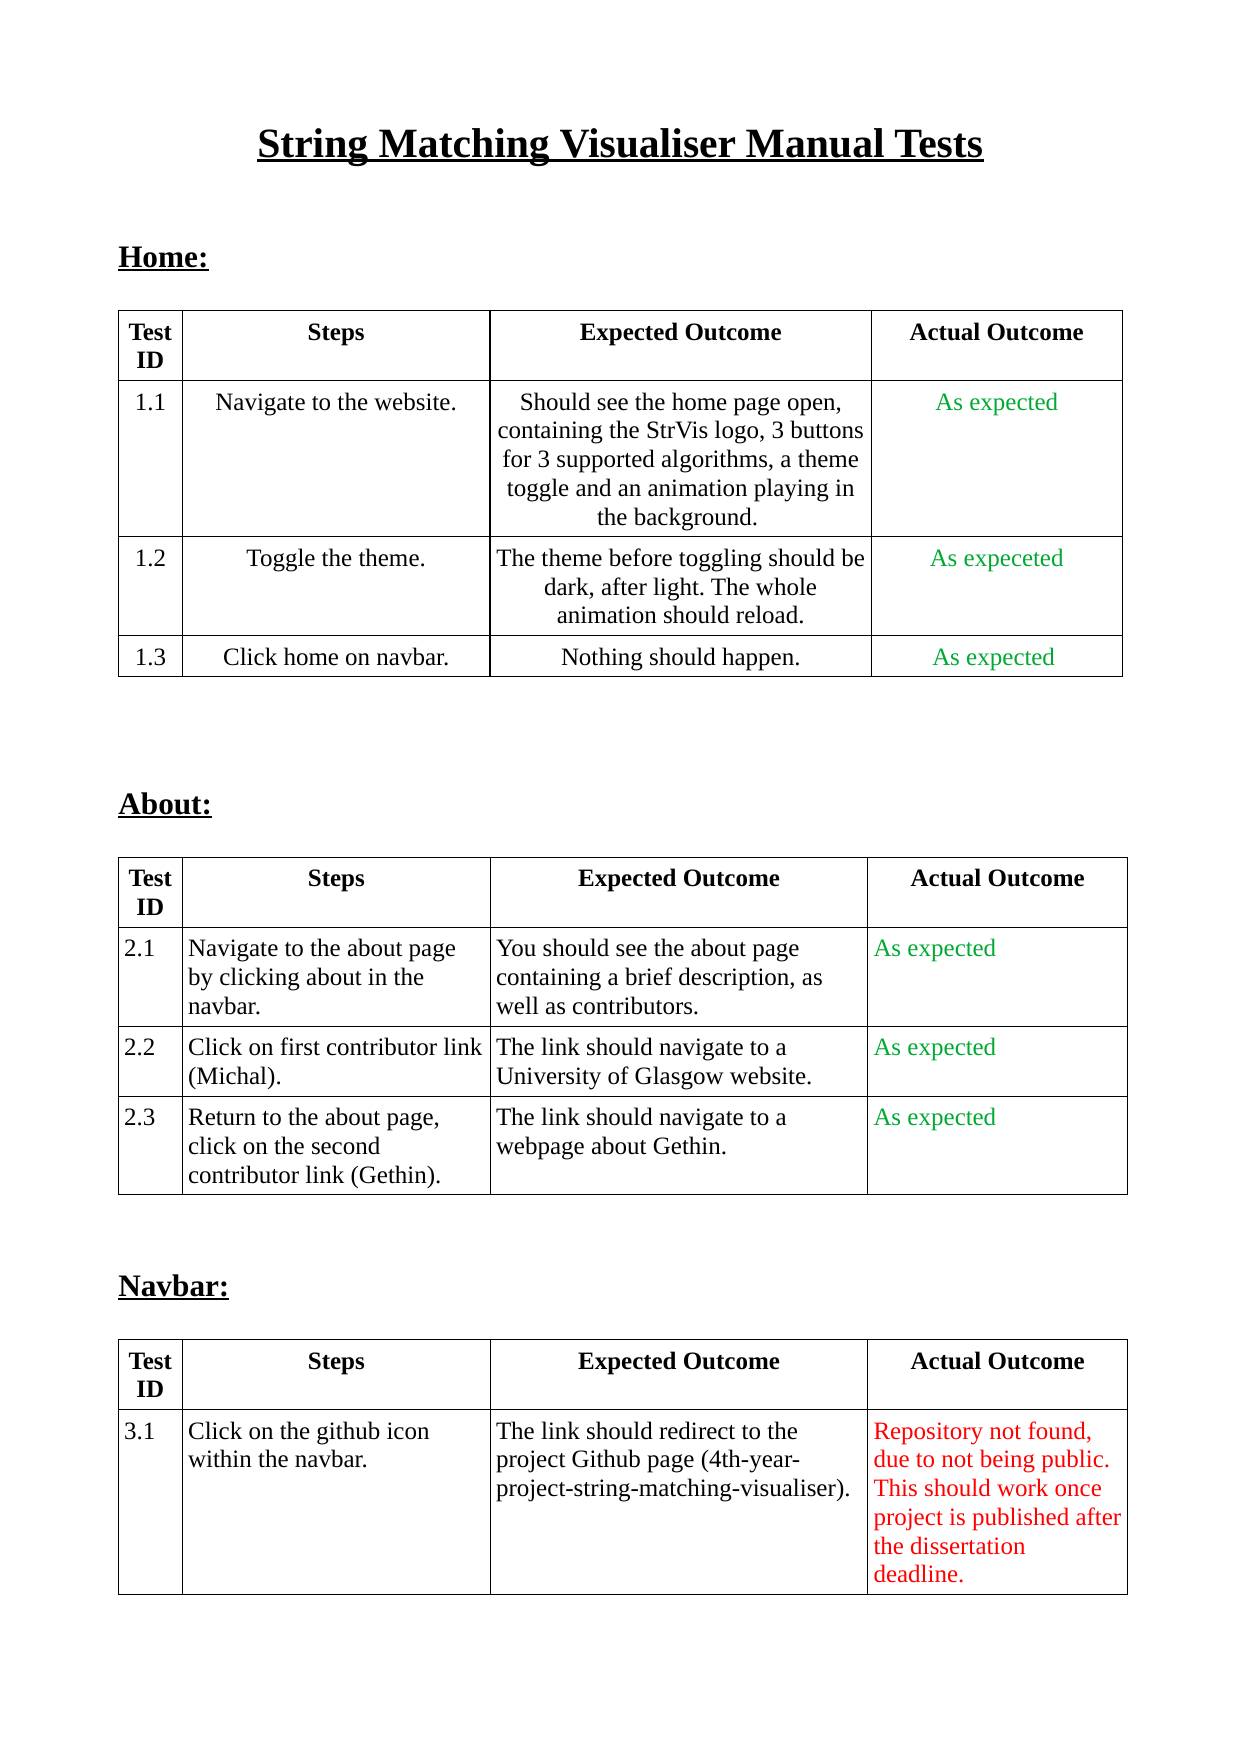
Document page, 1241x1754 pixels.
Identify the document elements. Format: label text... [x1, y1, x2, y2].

table_cell As expected [872, 636, 1122, 676]
table_cell Click on first contributor link (Michal). [183, 1027, 490, 1096]
table_cell The link should navigate to a webpage about Gethin. [491, 1097, 867, 1194]
text String Matching Visualiser Manual Tests [118, 118, 1122, 166]
table_header Steps [183, 858, 490, 927]
table_cell As expected [868, 928, 1127, 1026]
table_cell The link should redirect to the project Github page (4th-year-project-string-matching-visualiser). [491, 1410, 867, 1594]
text Navbar: [118, 1267, 1122, 1303]
table_cell Nothing should happen. [491, 636, 871, 676]
table_cell As expected [868, 1027, 1127, 1096]
table_cell Navigate to the about page by clicking about in the navbar. [183, 928, 490, 1026]
table_cell 2.3 [119, 1097, 182, 1194]
table_header Test ID [119, 311, 182, 380]
table_header Test ID [119, 1340, 182, 1409]
table_cell You should see the about page containing a brief description, as well as contributors. [491, 928, 867, 1026]
table_cell The link should navigate to a University of Glasgow website. [491, 1027, 867, 1096]
table_cell Repository not found, due to not being public. This should work once project is published after the dissertation deadline. [868, 1410, 1127, 1594]
table_header Steps [183, 1340, 490, 1409]
table_cell 1.2 [119, 537, 182, 635]
table_cell 1.1 [119, 381, 182, 536]
table_cell Click home on navbar. [183, 636, 489, 676]
table_header Actual Outcome [868, 858, 1127, 927]
table_cell 2.1 [119, 928, 182, 1026]
table_cell 1.3 [119, 636, 182, 676]
table_header Actual Outcome [868, 1340, 1127, 1409]
table_cell The theme before toggling should be dark, after light. The whole animation should reload. [491, 537, 871, 635]
table_header Expected Outcome [491, 1340, 867, 1409]
table_cell Should see the home page open, containing the StrVis logo, 3 buttons for 3 supported algorithms, a theme toggle and an animation playing in the background. [491, 381, 871, 536]
table_header Steps [183, 311, 489, 380]
table_cell As expeceted [872, 537, 1122, 635]
table_cell Return to the about page, click on the second contributor link (Gethin). [183, 1097, 490, 1194]
table_cell Click on the github icon within the navbar. [183, 1410, 490, 1594]
table_cell Toggle the theme. [183, 537, 489, 635]
text Home: [118, 238, 1122, 274]
table_header Actual Outcome [872, 311, 1122, 380]
table_cell 3.1 [119, 1410, 182, 1594]
text About: [118, 785, 1122, 821]
table_header Expected Outcome [491, 858, 867, 927]
table_header Expected Outcome [491, 311, 871, 380]
table_header Test ID [119, 858, 182, 927]
table_cell As expected [868, 1097, 1127, 1194]
table_cell As expected [872, 381, 1122, 536]
table_cell Navigate to the website. [183, 381, 489, 536]
table_cell 2.2 [119, 1027, 182, 1096]
